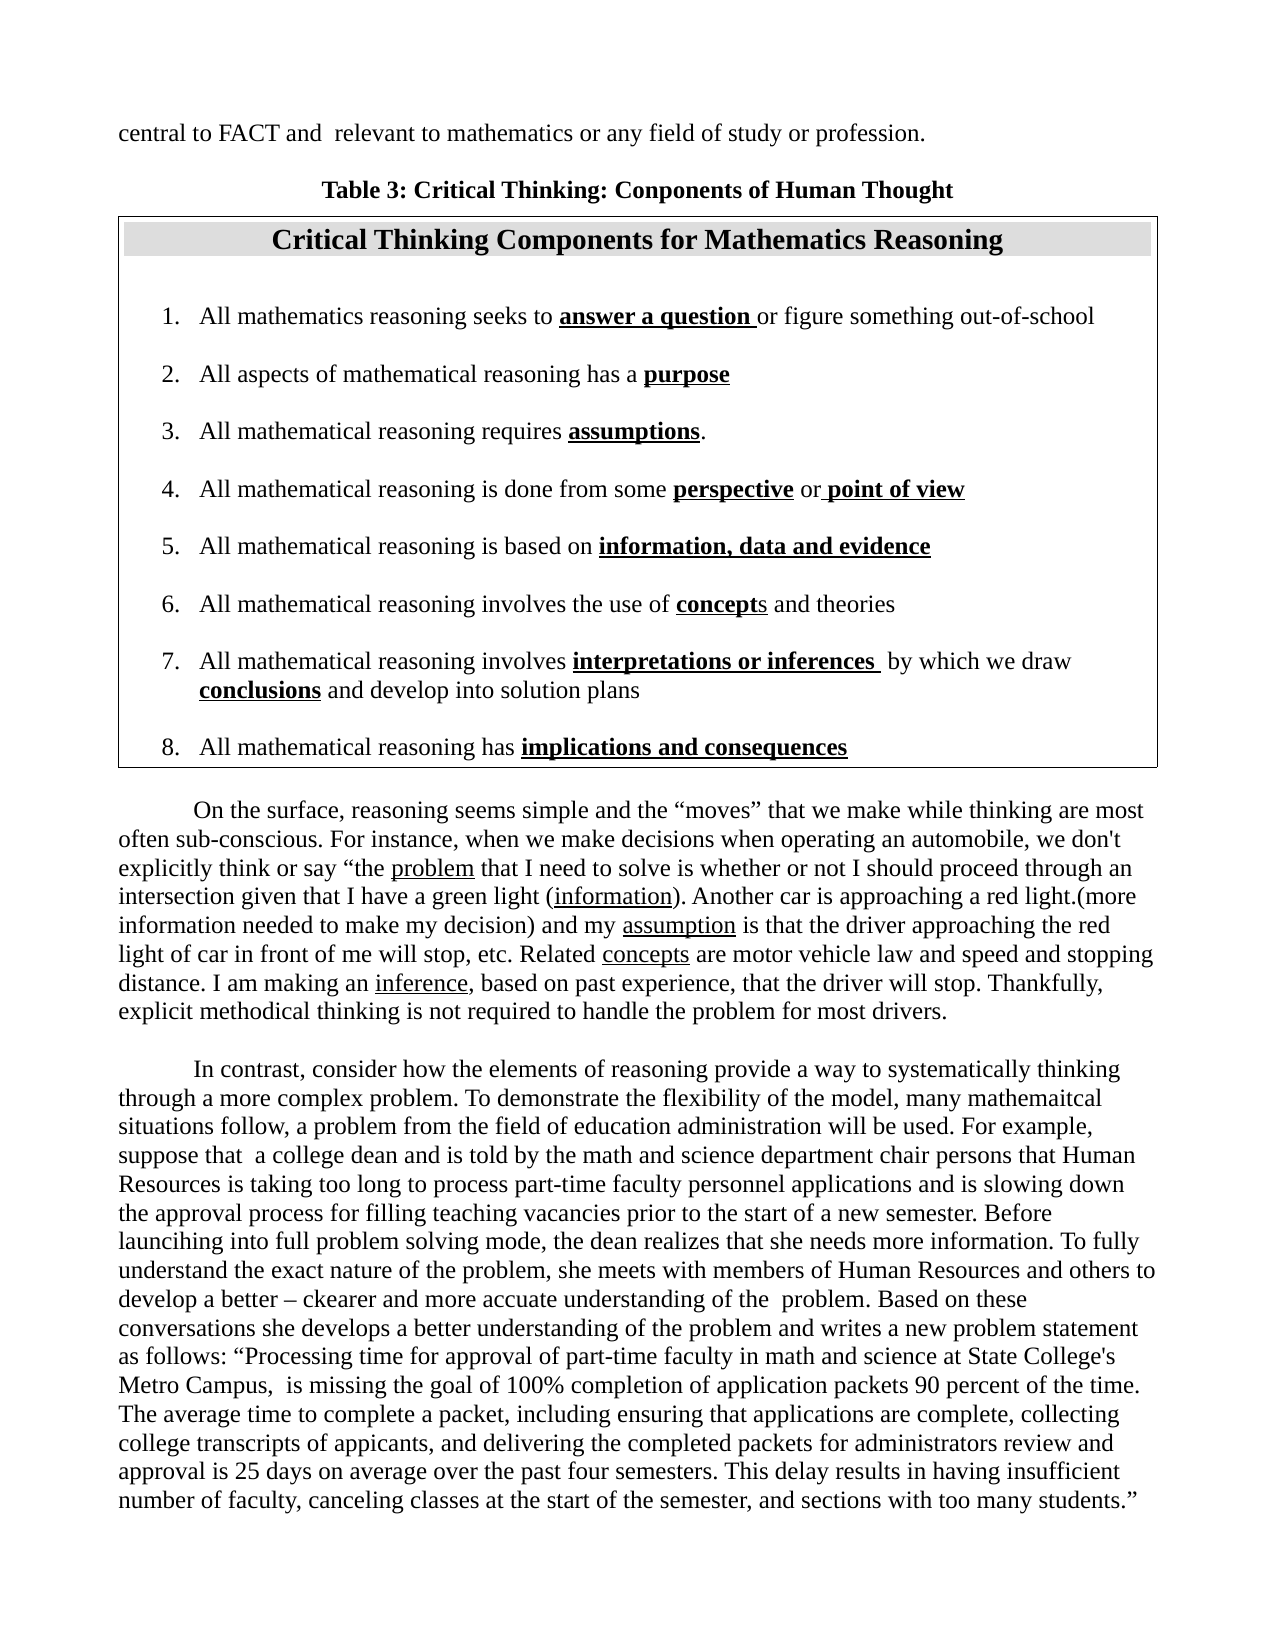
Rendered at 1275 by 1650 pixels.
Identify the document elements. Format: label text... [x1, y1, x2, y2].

text On the surface, reasoning seems simple and the “moves” that we make while thinking are most often sub-conscious. For instance, when we make decisions when operating an automobile, we don't explicitly think or say “the problem that I need to solve is whether or not I should proceed through an intersection given that I have a green light (information). Another car is approaching a red light.(more information needed to make my decision) and my assumption is that the driver approaching the red light of car in front of me will stop, etc. Related concepts are motor vehicle law and speed and stopping distance. I am making an inference, based on past experience, that the driver will stop. Thankfully, explicit methodical thinking is not required to handle the problem for most drivers. [118, 795, 1157, 1025]
table_header Critical Thinking Components for Mathematics Reasoning [119, 217, 1157, 274]
text central to FACT and relevant to mathematics or any field of study or profession. [118, 118, 1157, 147]
text Table 3: Critical Thinking: Conponents of Human Thought [118, 175, 1157, 204]
text In contrast, consider how the elements of reasoning provide a way to systematically thinking through a more complex problem. To demonstrate the flexibility of the model, many mathemaitcal situations follow, a problem from the field of education administration will be used. For example, suppose that a college dean and is told by the math and science department chair persons that Human Resources is taking too long to process part-time faculty personnel applications and is slowing down the approval process for filling teaching vacancies prior to the start of a new semester. Before launcihing into full problem solving mode, the dean realizes that she needs more information. To fully understand the exact nature of the problem, she meets with members of Human Resources and others to develop a better – ckearer and more accuate understanding of the problem. Based on these conversations she develops a better understanding of the problem and writes a new problem statement as follows: “Processing time for approval of part-time faculty in math and science at State College's Metro Campus, is missing the goal of 100% completion of application packets 90 percent of the time. The average time to complete a packet, including ensuring that applications are complete, collecting college transcripts of appicants, and delivering the completed packets for administrators review and approval is 25 days on average over the past four semesters. This delay results in having insufficient number of faculty, canceling classes at the start of the semester, and sections with too many students.” [118, 1054, 1157, 1514]
table_cell All mathematics reasoning seeks to answer a question or figure something out-of-school All aspects of mathematical reasoning has a purpose All mathematical reasoning requires assumptions. All mathematical reasoning is done from some perspective or point of view All mathematical reasoning is based on information, data and evidence All mathematical reasoning involves the use of concepts and theories All mathematical reasoning involves interpretations or inferences by which we draw conclusions and develop into solution plans All mathematical reasoning has implications and consequences [119, 274, 1157, 767]
